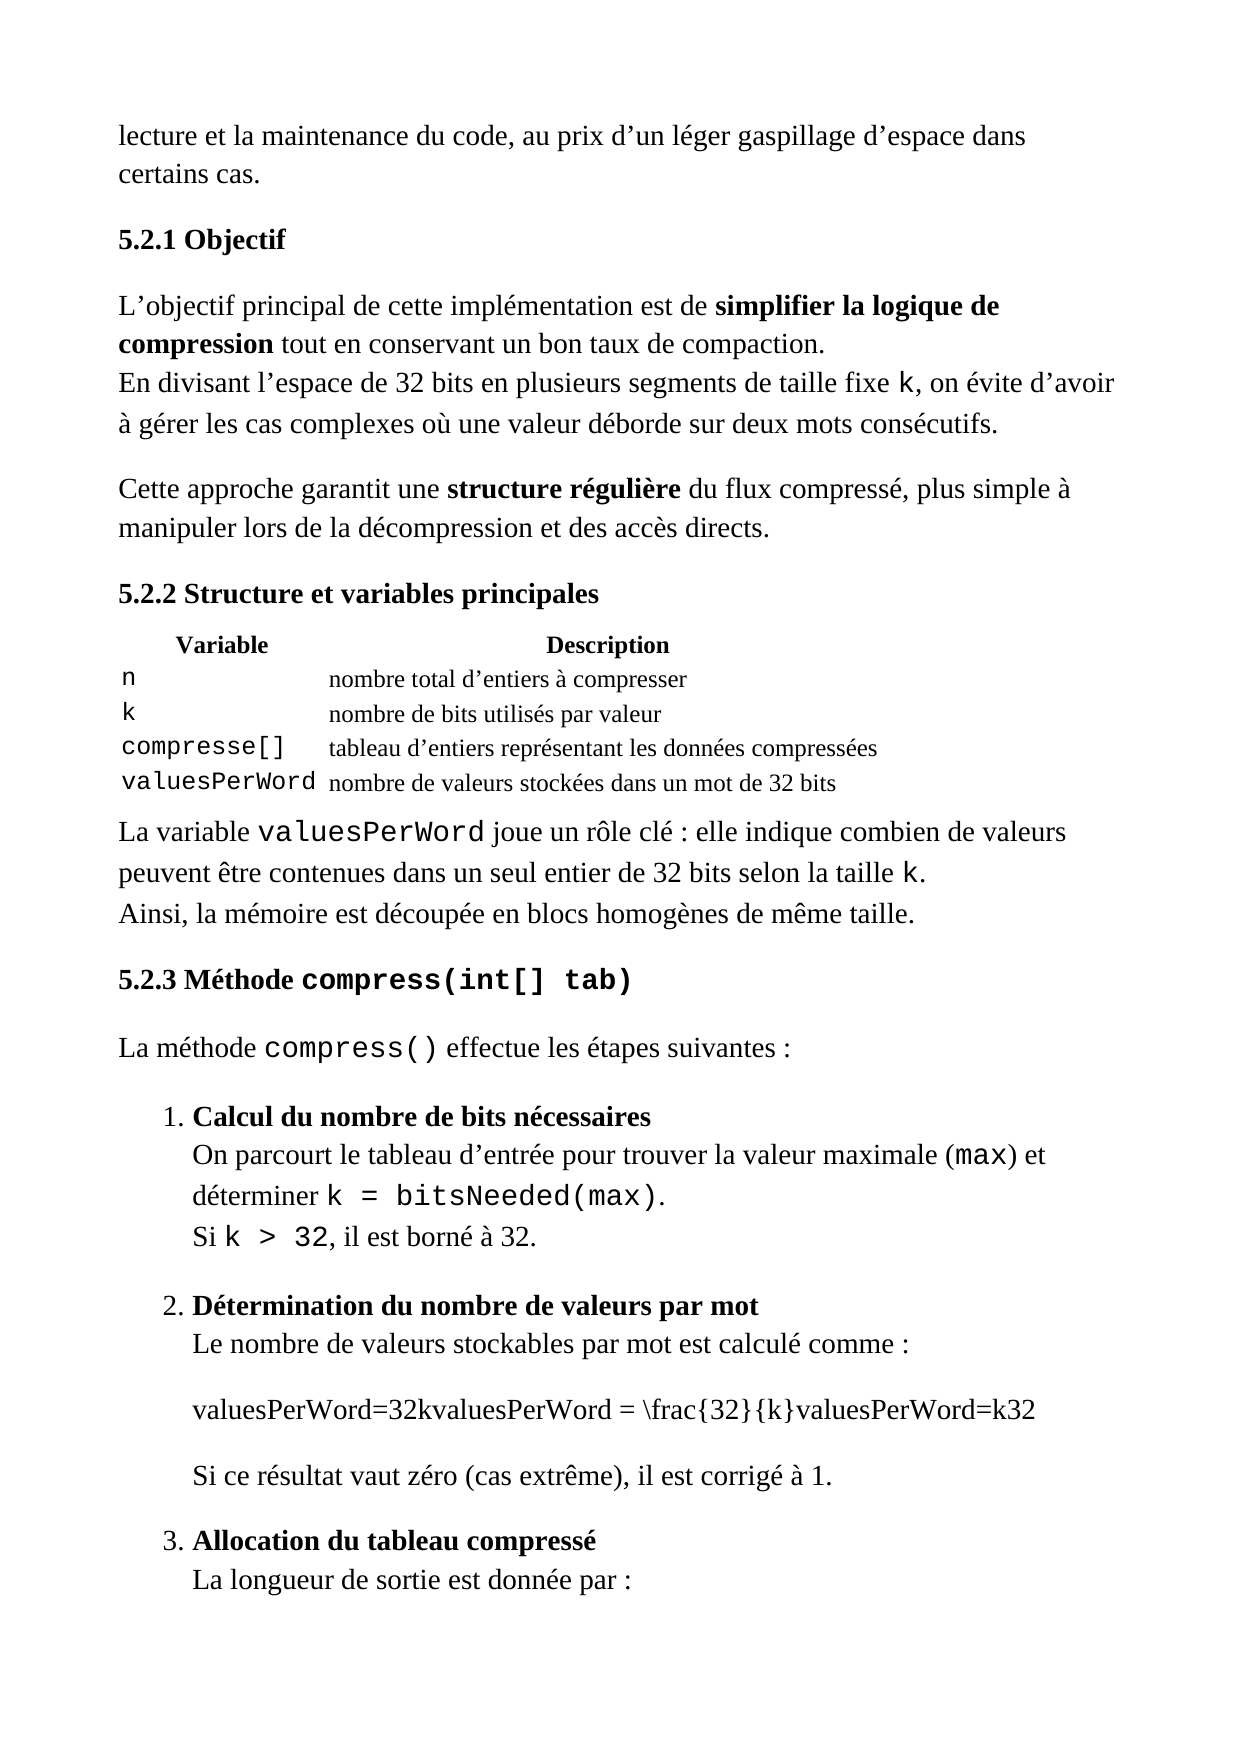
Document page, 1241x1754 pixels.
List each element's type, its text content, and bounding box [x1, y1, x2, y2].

table_cell nombre total d’entiers à compresser [326, 661, 890, 696]
table_cell nombre de valeurs stockées dans un mot de 32 bits [326, 765, 890, 800]
list Détermination du nombre de valeurs par mot Le nombre de valeurs stockables par mot est calculé comme : [162, 1288, 1122, 1360]
text L’objectif principal de cette implémentation est de simplifier la logique de compression tout en conservant un bon taux de compaction. En divisant l’espace de 32 bits en plusieurs segments de taille fixe k, on évite d’avoir à gérer les cas complexes où une valeur déborde sur deux mots consécutifs. [118, 288, 1122, 439]
text La méthode compress() effectue les étapes suivantes : [118, 1031, 1122, 1067]
text lecture et la maintenance du code, au prix d’un léger gaspillage d’espace dans certains cas. [118, 118, 1122, 190]
list valuesPerWord=32kvaluesPerWord = \frac{32}{k}valuesPerWord=k32​ [162, 1392, 1122, 1426]
subtitle 5.2.2 Structure et variables principales [118, 576, 1122, 609]
table_cell valuesPerWord [118, 765, 326, 800]
subtitle 5.2.1 Objectif [118, 222, 1122, 256]
text La variable valuesPerWord joue un rôle clé : elle indique combien de valeurs peuvent être contenues dans un seul entier de 32 bits selon la taille k. Ainsi, la mémoire est découpée en blocs homogènes de même taille. [118, 814, 1122, 930]
table_header Variable [118, 627, 326, 661]
table_cell k [118, 696, 326, 731]
list Allocation du tableau compressé La longueur de sortie est donnée par : [162, 1523, 1122, 1596]
table_cell nombre de bits utilisés par valeur [326, 696, 890, 731]
text Cette approche garantit une structure régulière du flux compressé, plus simple à manipuler lors de la décompression et des accès directs. [118, 472, 1122, 544]
table_cell compresse[] [118, 731, 326, 765]
table_cell n [118, 661, 326, 696]
list Calcul du nombre de bits nécessaires On parcourt le tableau d’entrée pour trouver la valeur maximale (max) et déterminer k = bitsNeeded(max). Si k > 32, il est borné à 32. [162, 1099, 1122, 1256]
table_cell tableau d’entiers représentant les données compressées [326, 731, 890, 765]
table_header Description [326, 627, 890, 661]
subtitle 5.2.3 Méthode compress(int[] tab) [118, 962, 1122, 998]
list Si ce résultat vaut zéro (cas extrême), il est corrigé à 1. [162, 1458, 1122, 1491]
